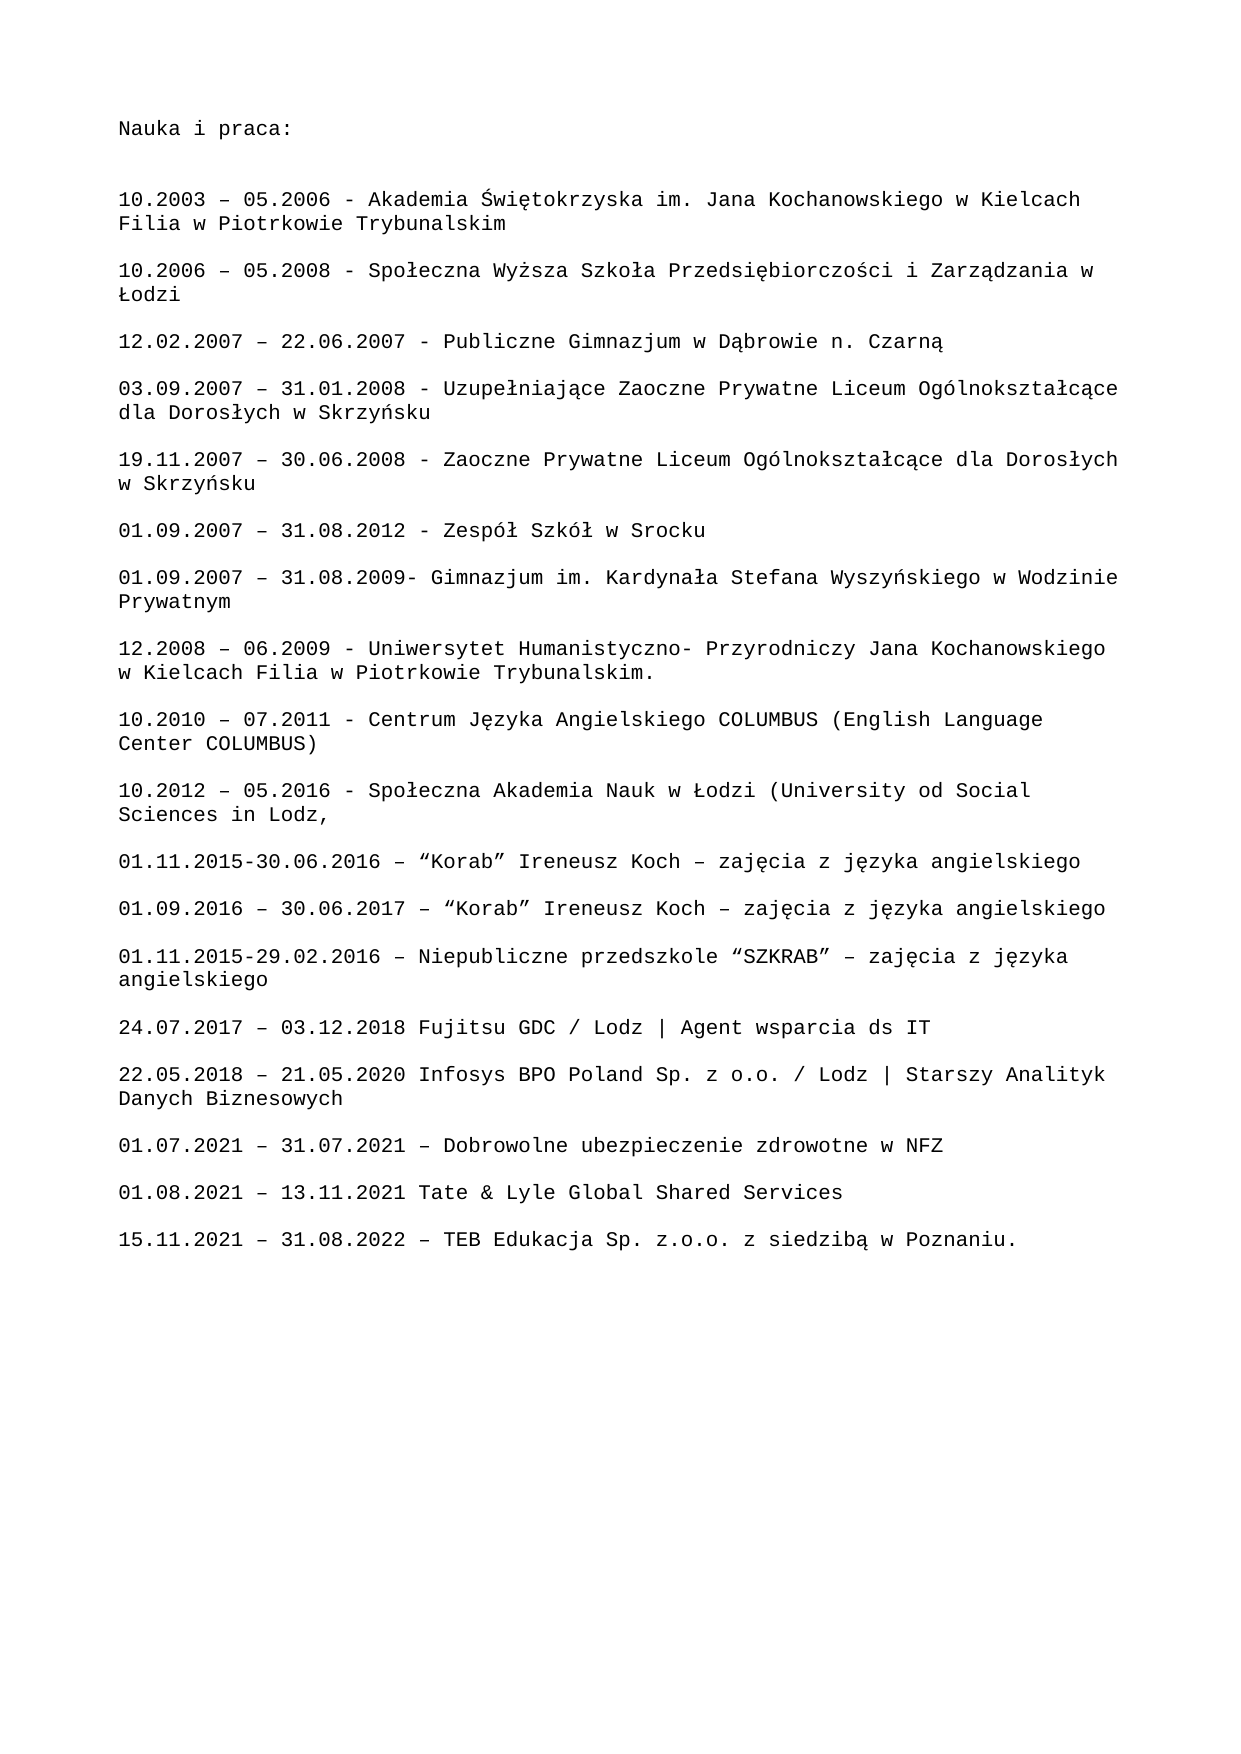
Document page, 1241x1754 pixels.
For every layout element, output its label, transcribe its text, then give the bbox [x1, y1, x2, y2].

text Nauka i praca: [118, 118, 1122, 142]
text 10.2012 – 05.2016 - Społeczna Akademia Nauk w Łodzi (University od Social Sciences in Lodz, [118, 780, 1122, 827]
text 01.08.2021 – 13.11.2021 Tate & Lyle Global Shared Services [118, 1182, 1122, 1206]
text 01.09.2016 – 30.06.2017 – “Korab” Ireneusz Koch – zajęcia z języka angielskiego [118, 898, 1122, 922]
text 24.07.2017 – 03.12.2018 Fujitsu GDC / Lodz | Agent wsparcia ds IT [118, 1017, 1122, 1040]
text 01.09.2007 – 31.08.2009- Gimnazjum im. Kardynała Stefana Wyszyńskiego w Wodzinie Prywatnym [118, 567, 1122, 615]
text 03.09.2007 – 31.01.2008 - Uzupełniające Zaoczne Prywatne Liceum Ogólnokształcące dla Dorosłych w Skrzyńsku [118, 378, 1122, 426]
text 01.07.2021 – 31.07.2021 – Dobrowolne ubezpieczenie zdrowotne w NFZ [118, 1135, 1122, 1158]
text 01.11.2015-29.02.2016 – Niepubliczne przedszkole “SZKRAB” – zajęcia z języka angielskiego [118, 946, 1122, 993]
text 10.2010 – 07.2011 - Centrum Języka Angielskiego COLUMBUS (English Language Center COLUMBUS) [118, 709, 1122, 757]
text 12.2008 – 06.2009 - Uniwersytet Humanistyczno- Przyrodniczy Jana Kochanowskiego w Kielcach Filia w Piotrkowie Trybunalskim. [118, 638, 1122, 686]
text 10.2003 – 05.2006 - Akademia Świętokrzyska im. Jana Kochanowskiego w Kielcach Filia w Piotrkowie Trybunalskim [118, 189, 1122, 236]
text 15.11.2021 – 31.08.2022 – TEB Edukacja Sp. z.o.o. z siedzibą w Poznaniu. [118, 1229, 1122, 1253]
text 12.02.2007 – 22.06.2007 - Publiczne Gimnazjum w Dąbrowie n. Czarną [118, 331, 1122, 354]
text 19.11.2007 – 30.06.2008 - Zaoczne Prywatne Liceum Ogólnokształcące dla Dorosłych w Skrzyńsku [118, 449, 1122, 496]
text 22.05.2018 – 21.05.2020 Infosys BPO Poland Sp. z o.o. / Lodz | Starszy Analityk Danych Biznesowych [118, 1064, 1122, 1111]
text 10.2006 – 05.2008 - Społeczna Wyższa Szkoła Przedsiębiorczości i Zarządzania w Łodzi [118, 260, 1122, 307]
text 01.11.2015-30.06.2016 – “Korab” Ireneusz Koch – zajęcia z języka angielskiego [118, 851, 1122, 875]
text 01.09.2007 – 31.08.2012 - Zespół Szkół w Srocku [118, 520, 1122, 544]
